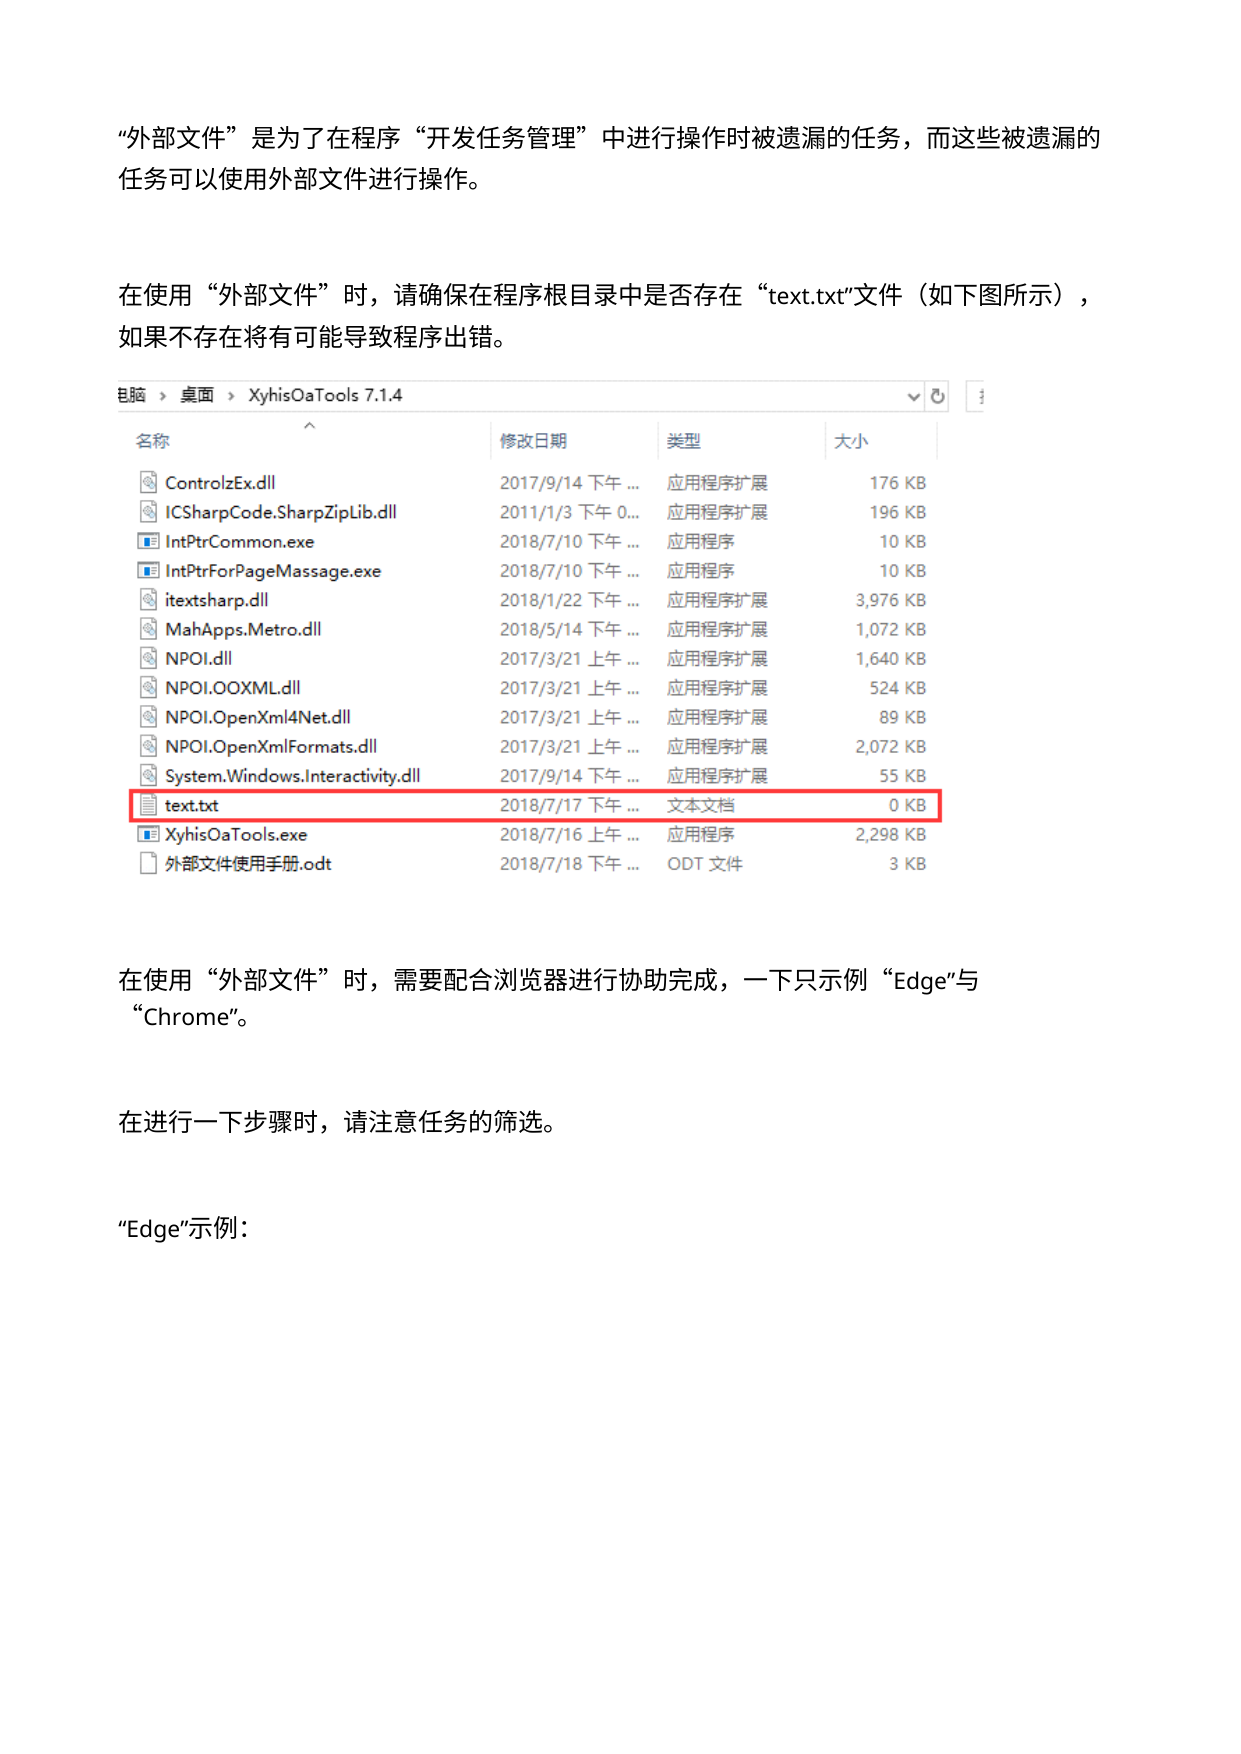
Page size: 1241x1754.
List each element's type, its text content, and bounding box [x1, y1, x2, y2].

text 在进行一下步骤时，请注意任务的筛选。 [118, 1102, 1122, 1138]
text 在使用“外部文件”时，请确保在程序根目录中是否存在“text.txt”文件（如下图所示），如果不存在将有可能导致程序出错。 [118, 275, 1122, 353]
text “Edge”示例： [118, 1208, 1122, 1244]
text 在使用“外部文件”时，需要配合浏览器进行协助完成，一下只示例“Edge”与“Chrome”。 [118, 960, 1122, 1033]
text “外部文件”是为了在程序“开发任务管理”中进行操作时被遗漏的任务，而这些被遗漏的任务可以使用外部文件进行操作。 [118, 118, 1122, 196]
